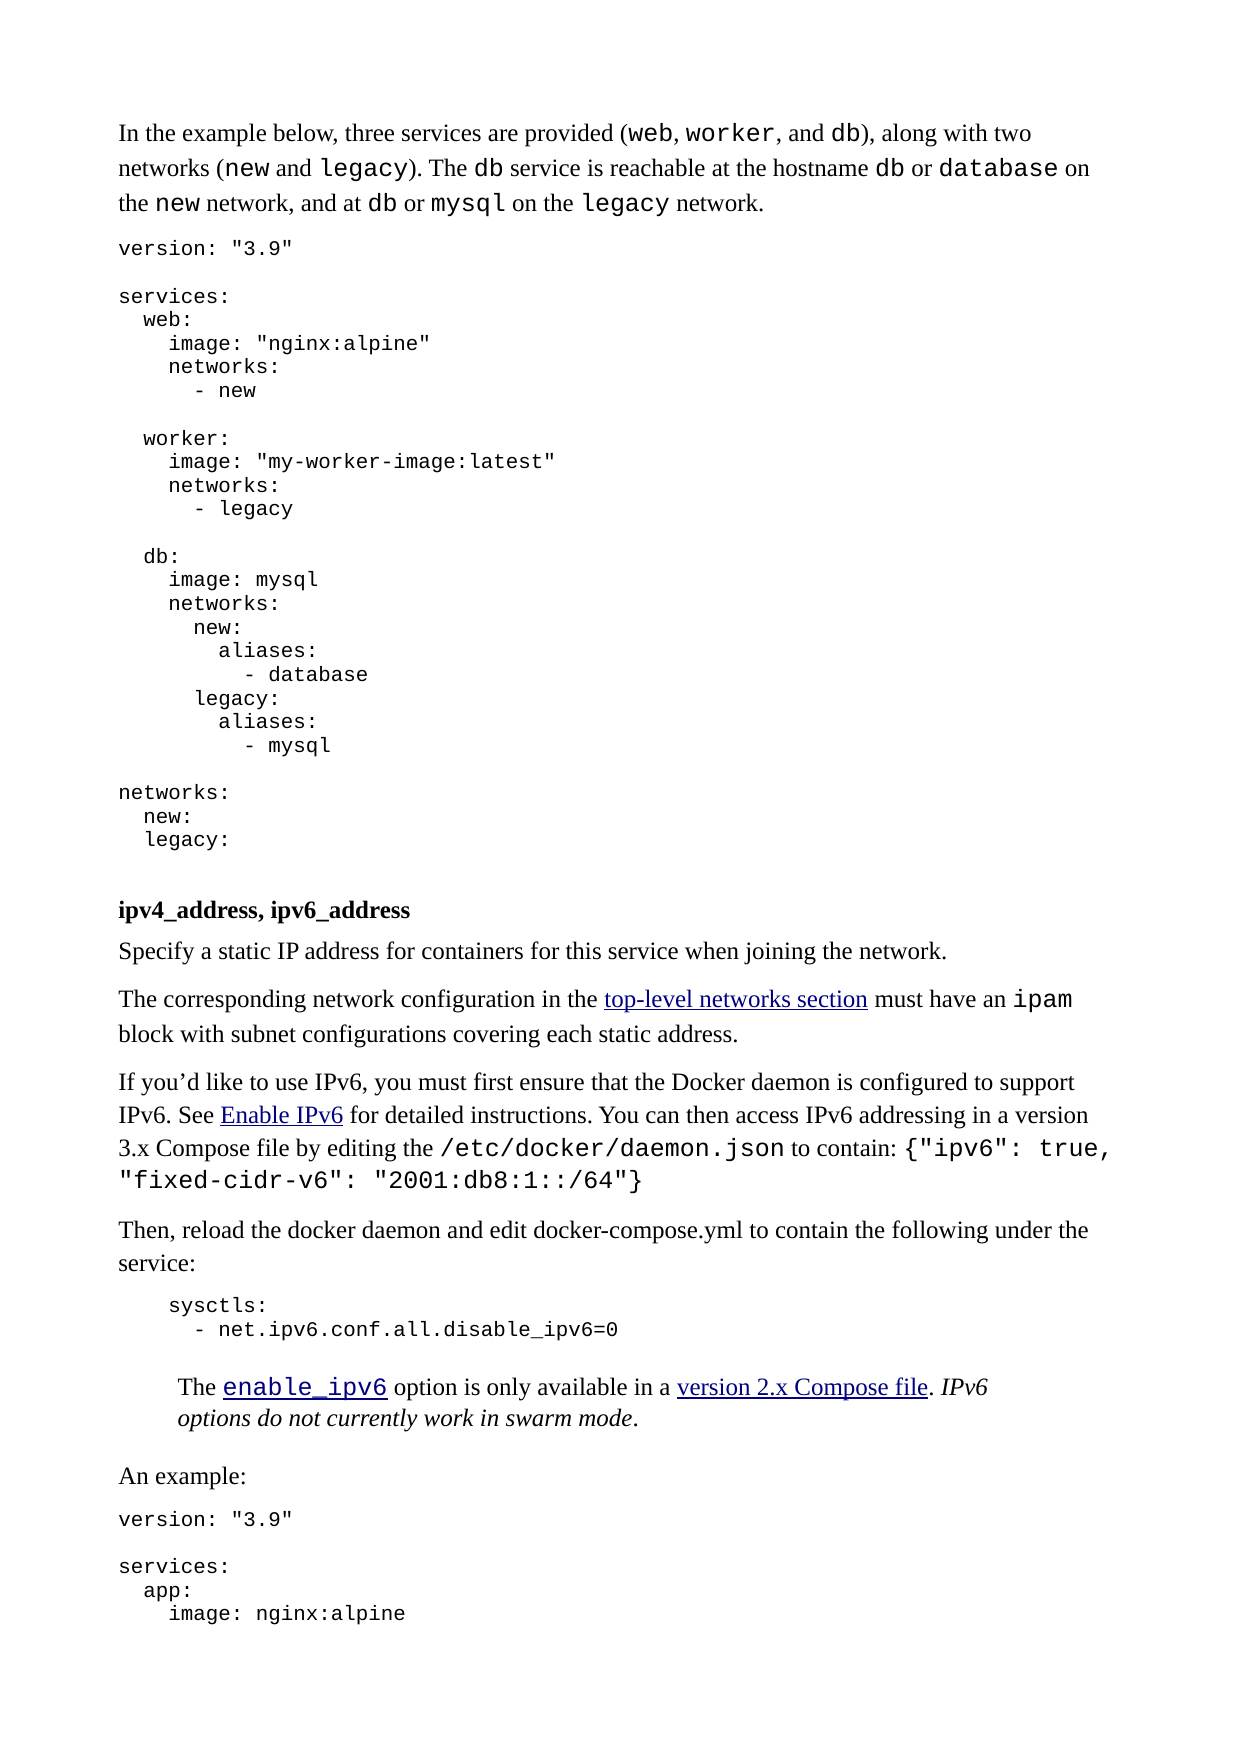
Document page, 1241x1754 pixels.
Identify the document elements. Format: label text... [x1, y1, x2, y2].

subtitle ipv4_address, ipv6_address [118, 895, 1122, 924]
text new: [118, 617, 1122, 640]
text The corresponding network configuration in the top-level networks section must have an ipam block with subnet configurations covering each static address. [118, 984, 1122, 1048]
text aliases: [118, 711, 1122, 735]
text legacy: [118, 688, 1122, 711]
text In the example below, three services are provided (web, worker, and db), along with two networks (new and legacy). The db service is reachable at the hostname db or database on the new network, and at db or mysql on the legacy network. [118, 118, 1122, 219]
text - legacy [118, 498, 1122, 522]
text networks: [118, 782, 1122, 806]
text sysctls: [118, 1295, 1122, 1319]
text - net.ipv6.conf.all.disable_ipv6=0 [118, 1319, 1122, 1343]
text The enable_ipv6 option is only available in a version 2.x Compose file. IPv6 options do not currently work in swarm mode. [177, 1372, 1063, 1432]
text - new [118, 380, 1122, 404]
text legacy: [118, 829, 1122, 853]
text networks: [118, 475, 1122, 498]
text networks: [118, 357, 1122, 380]
text services: [118, 1556, 1122, 1580]
text - database [118, 664, 1122, 688]
text image: "nginx:alpine" [118, 333, 1122, 357]
text networks: [118, 593, 1122, 617]
text Then, reload the docker daemon and edit docker-compose.yml to contain the following under the service: [118, 1215, 1122, 1277]
text image: nginx:alpine [118, 1603, 1122, 1627]
text aliases: [118, 640, 1122, 664]
text image: mysql [118, 569, 1122, 593]
text An example: [118, 1461, 1122, 1490]
text If you’d like to use IPv6, you must first ensure that the Docker daemon is configured to support IPv6. See Enable IPv6 for detailed instructions. You can then access IPv6 addressing in a version 3.x Compose file by editing the /etc/docker/daemon.json to contain: {"ipv6": true, "fixed-cidr-v6": "2001:db8:1::/64"} [118, 1067, 1122, 1196]
text services: [118, 286, 1122, 309]
text version: "3.9" [118, 1509, 1122, 1532]
text web: [118, 309, 1122, 333]
text app: [118, 1580, 1122, 1603]
text image: "my-worker-image:latest" [118, 451, 1122, 475]
text - mysql [118, 735, 1122, 758]
text Specify a static IP address for containers for this service when joining the network. [118, 936, 1122, 965]
text worker: [118, 427, 1122, 451]
text version: "3.9" [118, 238, 1122, 262]
text db: [118, 546, 1122, 569]
text new: [118, 806, 1122, 829]
